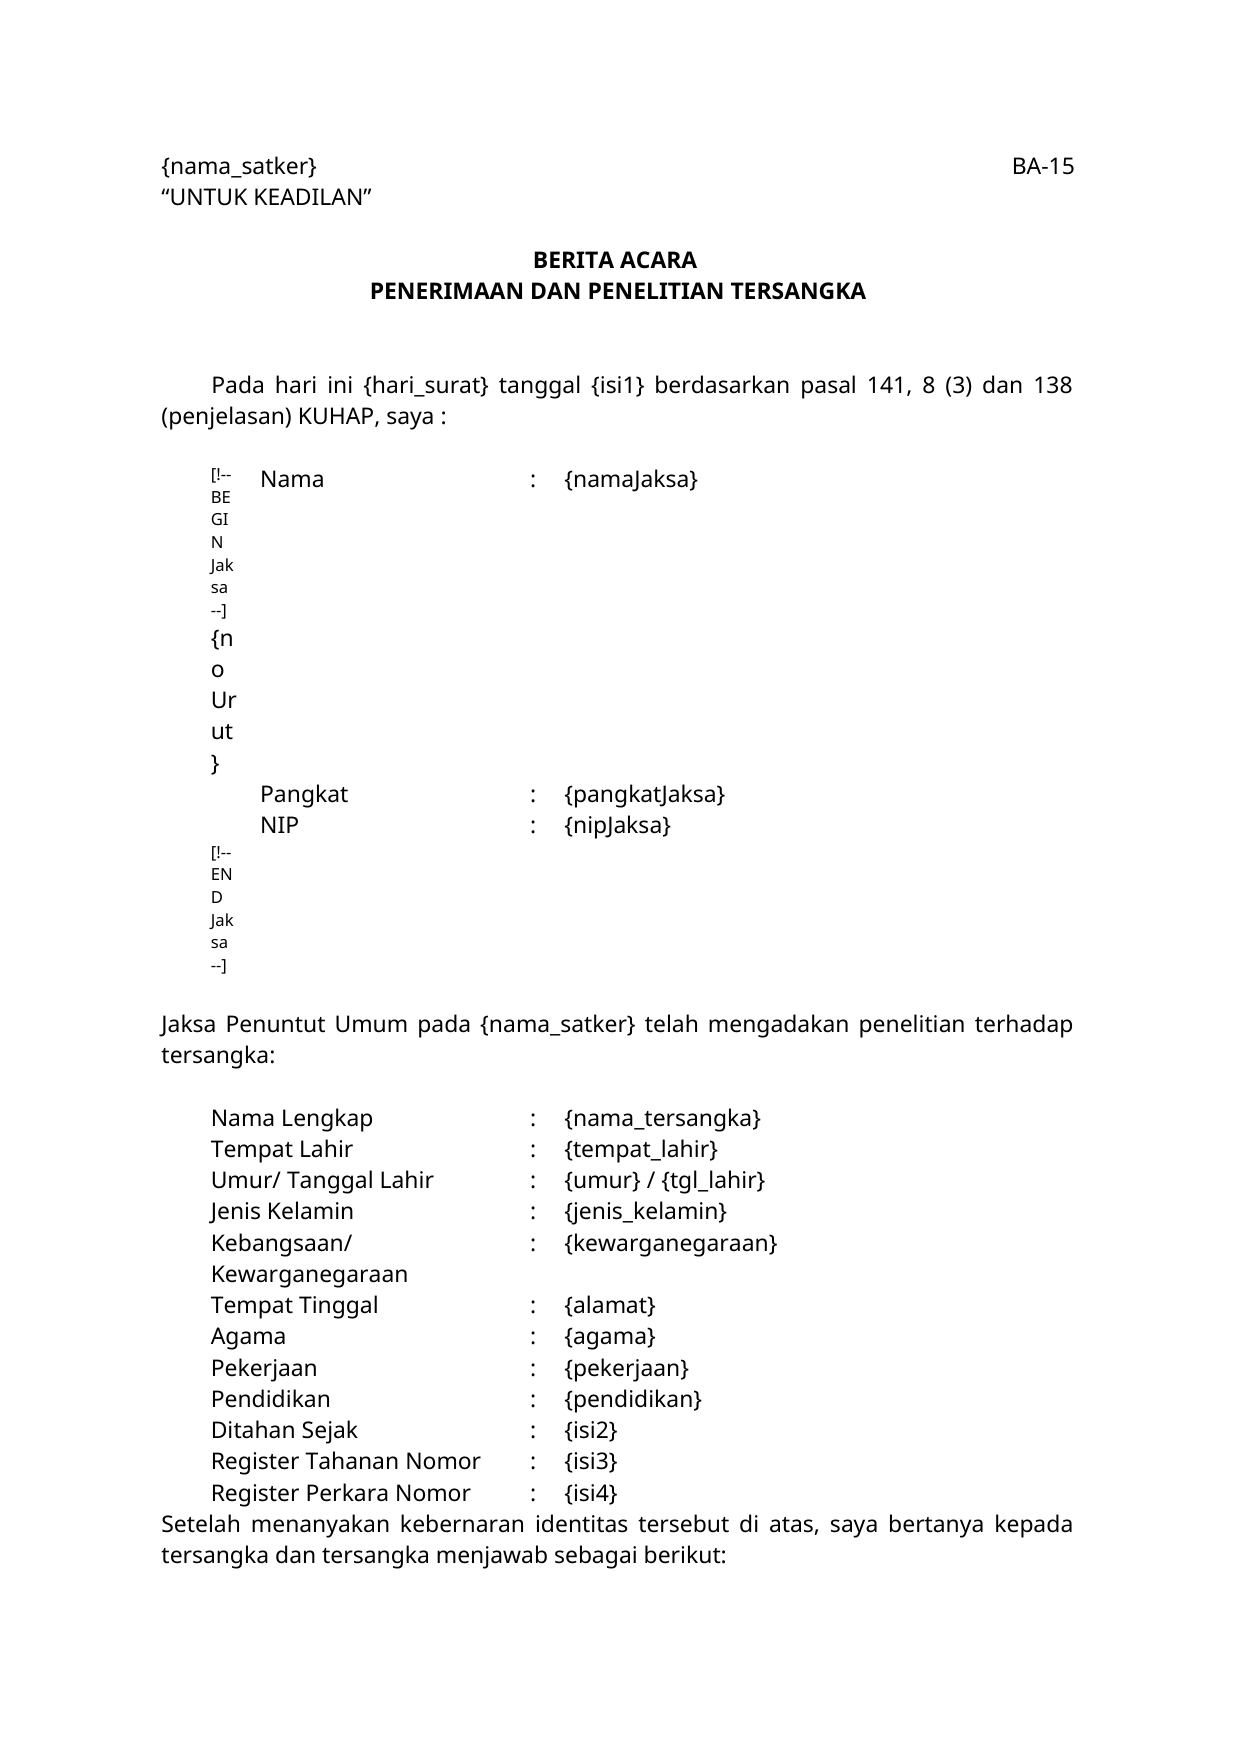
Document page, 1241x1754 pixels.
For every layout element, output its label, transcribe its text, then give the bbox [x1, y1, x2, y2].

table_cell [249, 840, 518, 976]
table_cell Tempat Tinggal [199, 1289, 518, 1320]
table_cell {alamat} [553, 1289, 1086, 1320]
table_cell : [519, 809, 553, 840]
table_cell : [519, 1476, 553, 1508]
table_cell : [519, 1383, 553, 1414]
table_cell [150, 1195, 199, 1226]
table_cell [519, 840, 553, 976]
table_cell [150, 1289, 199, 1320]
table_cell {jenis_kelamin} [553, 1195, 1086, 1226]
table_cell : [519, 1195, 553, 1226]
table_cell [150, 1226, 199, 1289]
table_cell {namaJaksa} [553, 463, 1086, 778]
table_cell {pangkatJaksa} [553, 778, 1086, 809]
table_header {nama_satker} “UNTUK KEADILAN” [150, 150, 553, 212]
table_cell Tempat Lahir [199, 1133, 518, 1164]
table_cell : [519, 1226, 553, 1289]
table_cell NIP [249, 809, 518, 840]
table_cell Nama [249, 463, 518, 778]
table_cell {umur} / {tgl_lahir} [553, 1164, 1086, 1195]
table_cell : [519, 1351, 553, 1383]
table_cell [150, 1351, 199, 1383]
table_cell Agama [199, 1320, 518, 1351]
table_cell : [519, 778, 553, 809]
table_cell [199, 778, 249, 809]
table_cell : [519, 1320, 553, 1351]
table_cell Register Tahanan Nomor [199, 1445, 518, 1476]
table_cell : [519, 1414, 553, 1445]
table_cell {nipJaksa} [553, 809, 1086, 840]
table_cell {nama_tersangka} [553, 1101, 1086, 1133]
table_cell [150, 1133, 199, 1164]
table_cell Pada hari ini {hari_surat} tanggal {isi1} berdasarkan pasal 141, 8 (3) dan 138 (penjelasan) KUHAP, saya : [150, 369, 1086, 462]
table_cell [150, 1476, 199, 1508]
table_cell [150, 840, 199, 976]
table_cell {agama} [553, 1320, 1086, 1351]
table_header BA-15 [553, 150, 1086, 212]
table_cell {isi3} [553, 1445, 1086, 1476]
table_cell {pendidikan} [553, 1383, 1086, 1414]
table_cell {isi4} [553, 1476, 1086, 1508]
table_cell Nama Lengkap [199, 1101, 518, 1133]
table_cell : [519, 1164, 553, 1195]
table_cell Setelah menanyakan kebernaran identitas tersebut di atas, saya bertanya kepada tersangka dan tersangka menjawab sebagai berikut: [150, 1508, 1086, 1601]
table_cell [!-- BEGIN Jaksa --]{noUrut} [199, 463, 249, 778]
table_cell [150, 463, 199, 840]
table_cell Jenis Kelamin [199, 1195, 518, 1226]
table_cell Pendidikan [199, 1383, 518, 1414]
table_cell [150, 1414, 199, 1445]
table_cell [150, 1445, 199, 1476]
table_cell [199, 809, 249, 840]
table_cell BERITA ACARA PENERIMAAN DAN PENELITIAN TERSANGKA [150, 213, 1086, 369]
table_cell Pekerjaan [199, 1351, 518, 1383]
table_cell : [519, 1289, 553, 1320]
table_cell : [519, 1133, 553, 1164]
table_cell : [519, 1445, 553, 1476]
table_cell : [519, 1101, 553, 1133]
table_cell Register Perkara Nomor [199, 1476, 518, 1508]
table_cell {pekerjaan} [553, 1351, 1086, 1383]
table_cell Kebangsaan/ Kewarganegaraan [199, 1226, 518, 1289]
table_cell [553, 840, 1086, 976]
table_cell [!-- END Jaksa --] [199, 840, 249, 976]
table_cell : [519, 463, 553, 778]
table_cell Jaksa Penuntut Umum pada {nama_satker} telah mengadakan penelitian terhadap tersangka: [150, 976, 1086, 1101]
table_cell Umur/ Tanggal Lahir [199, 1164, 518, 1195]
table_cell {tempat_lahir} [553, 1133, 1086, 1164]
table_cell Ditahan Sejak [199, 1414, 518, 1445]
table_cell [150, 1101, 199, 1133]
table_cell Pangkat [249, 778, 518, 809]
table_cell [150, 1320, 199, 1351]
table_cell {kewarganegaraan} [553, 1226, 1086, 1289]
table_cell [150, 1164, 199, 1195]
table_cell [150, 1383, 199, 1414]
table_cell {isi2} [553, 1414, 1086, 1445]
